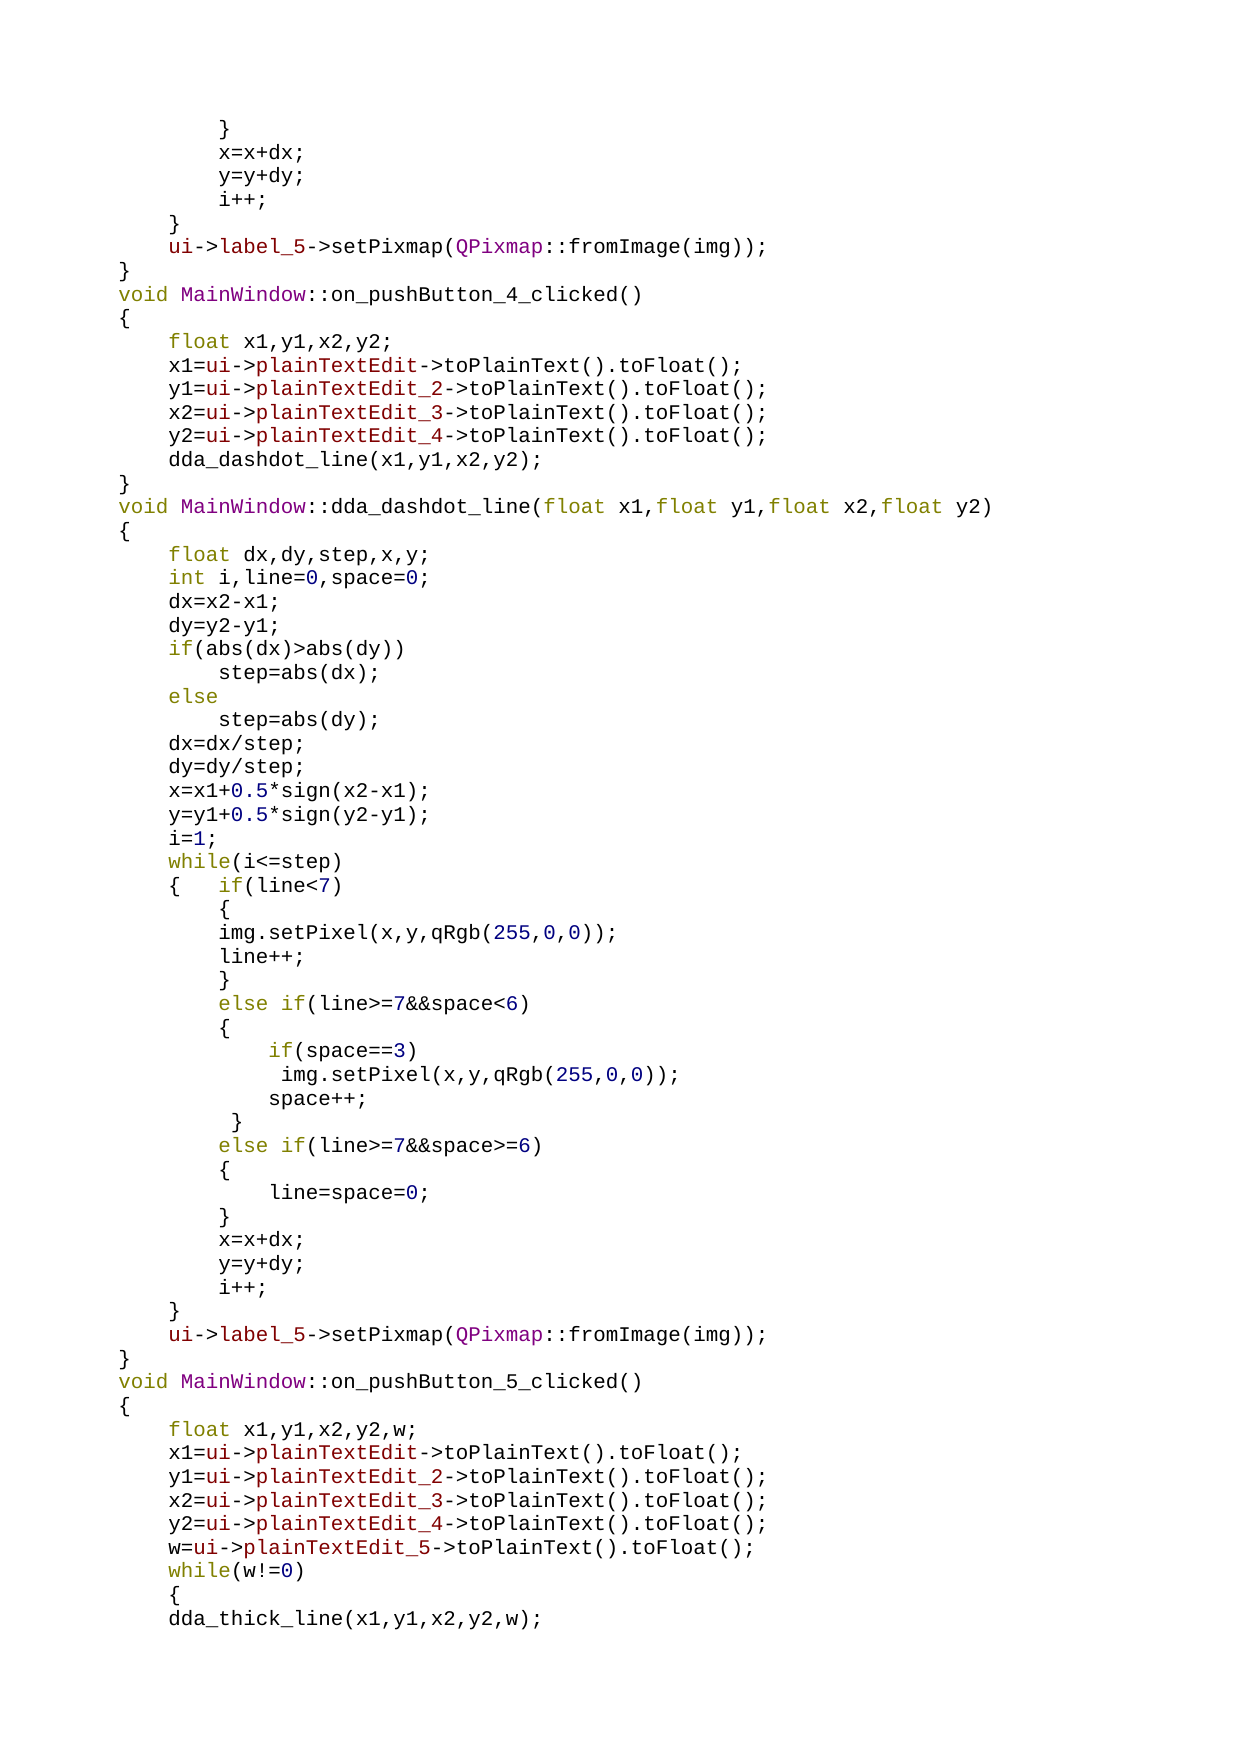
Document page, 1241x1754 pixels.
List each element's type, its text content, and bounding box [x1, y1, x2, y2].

text { [118, 307, 1122, 331]
text x1=ui->plainTextEdit->toPlainText().toFloat(); [118, 1442, 1122, 1466]
text y1=ui->plainTextEdit_2->toPlainText().toFloat(); [118, 378, 1122, 402]
text space++; [118, 1088, 1122, 1111]
text int i,line=0,space=0; [118, 567, 1122, 591]
text step=abs(dy); [118, 709, 1122, 733]
text y1=ui->plainTextEdit_2->toPlainText().toFloat(); [118, 1466, 1122, 1489]
text i++; [118, 189, 1122, 213]
text while(i<=step) [118, 851, 1122, 875]
text y2=ui->plainTextEdit_4->toPlainText().toFloat(); [118, 1513, 1122, 1537]
text float x1,y1,x2,y2,w; [118, 1419, 1122, 1442]
text } [118, 260, 1122, 284]
text { [118, 1395, 1122, 1419]
text x1=ui->plainTextEdit->toPlainText().toFloat(); [118, 354, 1122, 378]
text ui->label_5->setPixmap(QPixmap::fromImage(img)); [118, 236, 1122, 260]
text else [118, 686, 1122, 709]
text x=x+dx; [118, 142, 1122, 165]
text x=x1+0.5*sign(x2-x1); [118, 780, 1122, 804]
text float dx,dy,step,x,y; [118, 544, 1122, 567]
text float x1,y1,x2,y2; [118, 331, 1122, 354]
text i=1; [118, 827, 1122, 851]
text w=ui->plainTextEdit_5->toPlainText().toFloat(); [118, 1537, 1122, 1561]
text y2=ui->plainTextEdit_4->toPlainText().toFloat(); [118, 426, 1122, 449]
text } [118, 1348, 1122, 1371]
text if(space==3) [118, 1040, 1122, 1064]
text y=y1+0.5*sign(y2-y1); [118, 804, 1122, 827]
text } [118, 1300, 1122, 1324]
text dx=x2-x1; [118, 591, 1122, 615]
text dx=dx/step; [118, 733, 1122, 757]
text { [118, 1017, 1122, 1040]
text dda_dashdot_line(x1,y1,x2,y2); [118, 449, 1122, 473]
text img.setPixel(x,y,qRgb(255,0,0)); [118, 1064, 1122, 1088]
text { [118, 1584, 1122, 1608]
text } [118, 118, 1122, 142]
text void MainWindow::on_pushButton_4_clicked() [118, 284, 1122, 307]
text { [118, 1158, 1122, 1182]
text step=abs(dx); [118, 662, 1122, 686]
text if(abs(dx)>abs(dy)) [118, 638, 1122, 662]
text void MainWindow::dda_dashdot_line(float x1,float y1,float x2,float y2) [118, 496, 1122, 520]
text } [118, 213, 1122, 236]
text x=x+dx; [118, 1229, 1122, 1253]
text } [118, 473, 1122, 496]
text y=y+dy; [118, 1253, 1122, 1277]
text { if(line<7) [118, 875, 1122, 898]
text void MainWindow::on_pushButton_5_clicked() [118, 1371, 1122, 1395]
text line++; [118, 946, 1122, 969]
text x2=ui->plainTextEdit_3->toPlainText().toFloat(); [118, 1489, 1122, 1513]
text i++; [118, 1277, 1122, 1300]
text } [118, 1206, 1122, 1229]
text { [118, 520, 1122, 544]
text dda_thick_line(x1,y1,x2,y2,w); [118, 1608, 1122, 1631]
text x2=ui->plainTextEdit_3->toPlainText().toFloat(); [118, 402, 1122, 426]
text else if(line>=7&&space>=6) [118, 1135, 1122, 1158]
text ui->label_5->setPixmap(QPixmap::fromImage(img)); [118, 1324, 1122, 1348]
text y=y+dy; [118, 165, 1122, 189]
text else if(line>=7&&space<6) [118, 993, 1122, 1017]
text } [118, 1111, 1122, 1135]
text line=space=0; [118, 1182, 1122, 1206]
text dy=dy/step; [118, 757, 1122, 780]
text { [118, 898, 1122, 922]
text while(w!=0) [118, 1561, 1122, 1584]
text img.setPixel(x,y,qRgb(255,0,0)); [118, 922, 1122, 946]
text dy=y2-y1; [118, 615, 1122, 638]
text } [118, 969, 1122, 993]
